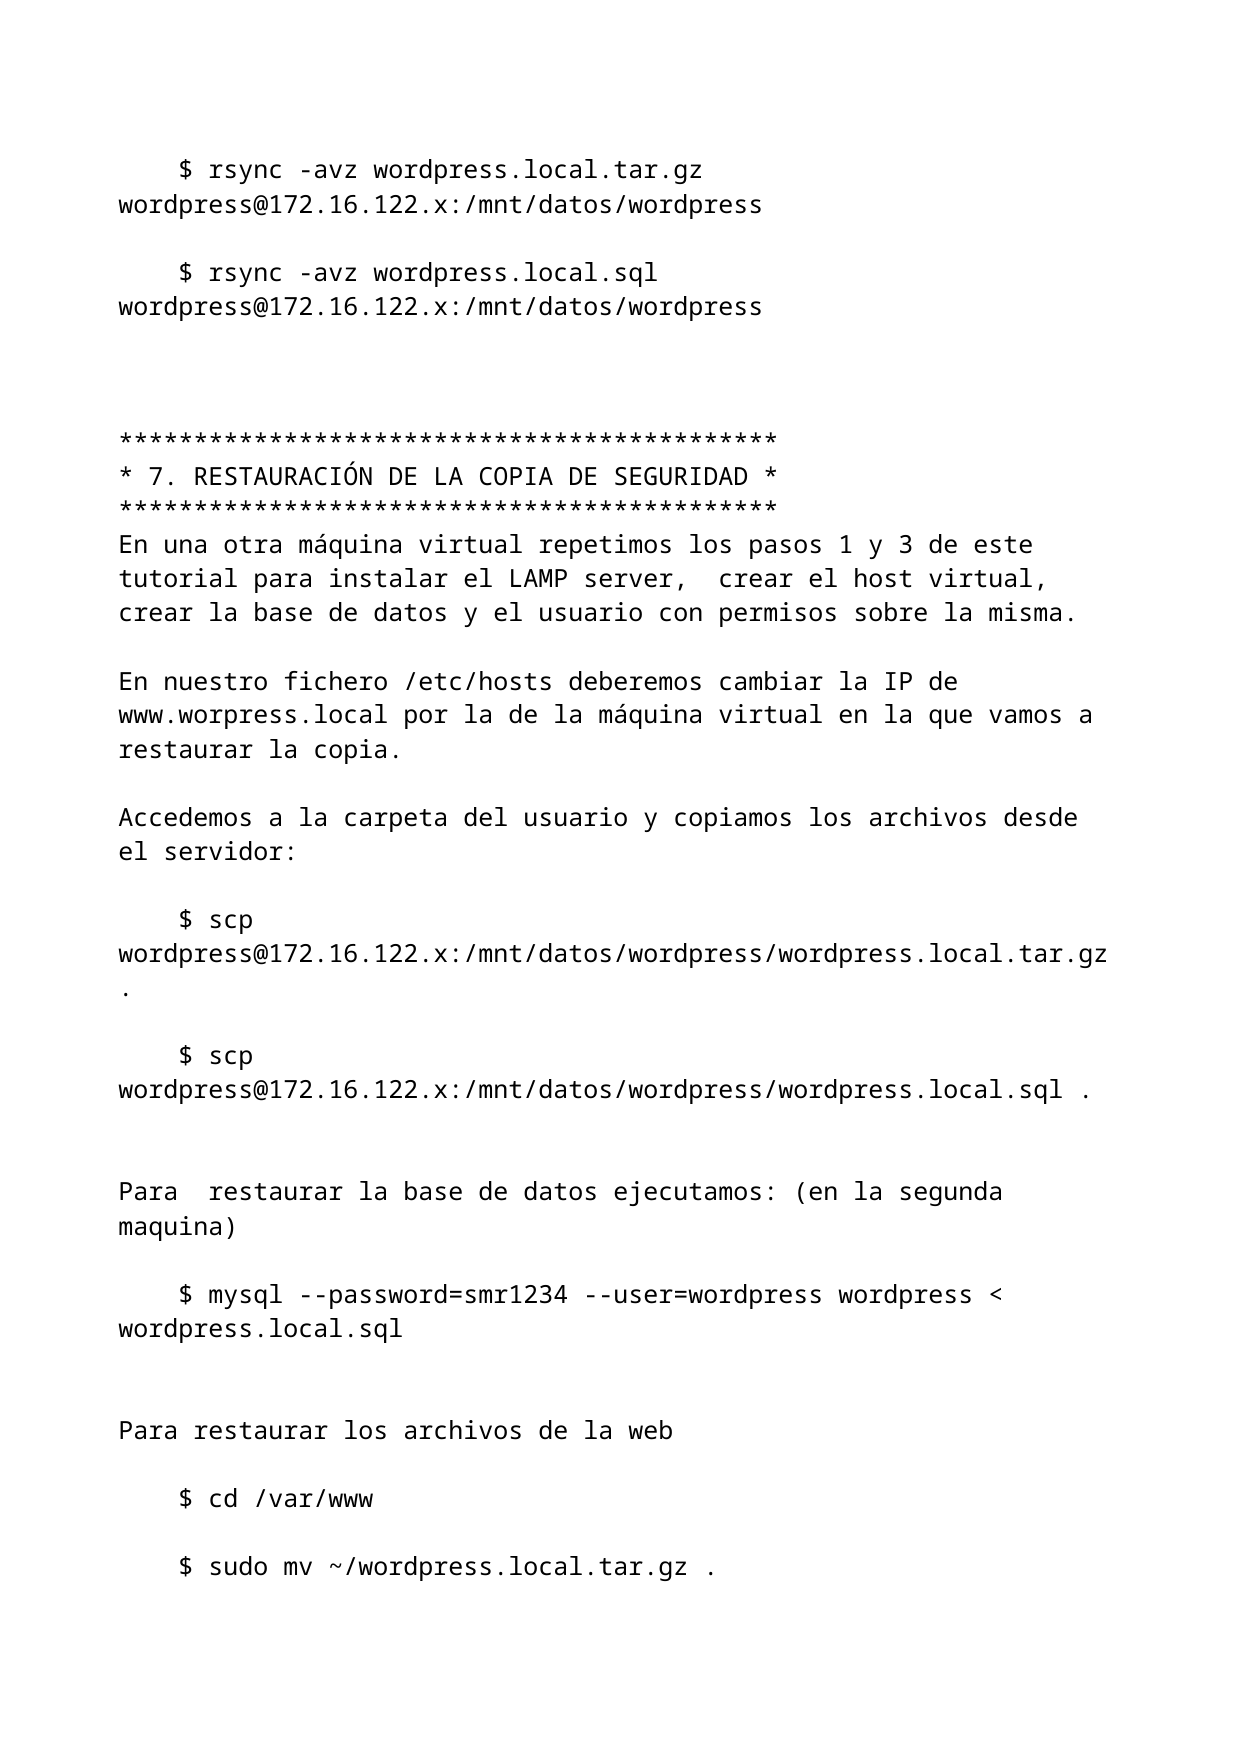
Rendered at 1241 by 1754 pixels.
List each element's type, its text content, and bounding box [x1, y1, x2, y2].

text En nuestro fichero /etc/hosts deberemos cambiar la IP de www.worpress.local por la de la máquina virtual en la que vamos a restaurar la copia. [118, 663, 1122, 765]
text En una otra máquina virtual repetimos los pasos 1 y 3 de este tutorial para instalar el LAMP server, crear el host virtual, crear la base de datos y el usuario con permisos sobre la misma. [118, 527, 1122, 629]
text $ scp wordpress@172.16.122.x:/mnt/datos/wordpress/wordpress.local.tar.gz . [118, 902, 1122, 1004]
text Para restaurar los archivos de la web [118, 1412, 1122, 1447]
text * 7. RESTAURACIÓN DE LA COPIA DE SEGURIDAD * [118, 459, 1122, 493]
text Para restaurar la base de datos ejecutamos: (en la segunda maquina) [118, 1174, 1122, 1242]
text $ sudo mv ~/wordpress.local.tar.gz . [118, 1549, 1122, 1583]
text ******************************************** [118, 493, 1122, 527]
text $ cd /var/www [118, 1481, 1122, 1515]
text $ rsync -avz wordpress.local.sql wordpress@172.16.122.x:/mnt/datos/wordpress [118, 254, 1122, 322]
text $ rsync -avz wordpress.local.tar.gz wordpress@172.16.122.x:/mnt/datos/wordpress [118, 152, 1122, 220]
text $ mysql --password=smr1234 --user=wordpress wordpress < wordpress.local.sql [118, 1276, 1122, 1344]
text ******************************************** [118, 425, 1122, 459]
text Accedemos a la carpeta del usuario y copiamos los archivos desde el servidor: [118, 799, 1122, 867]
text $ scp wordpress@172.16.122.x:/mnt/datos/wordpress/wordpress.local.sql . [118, 1038, 1122, 1106]
